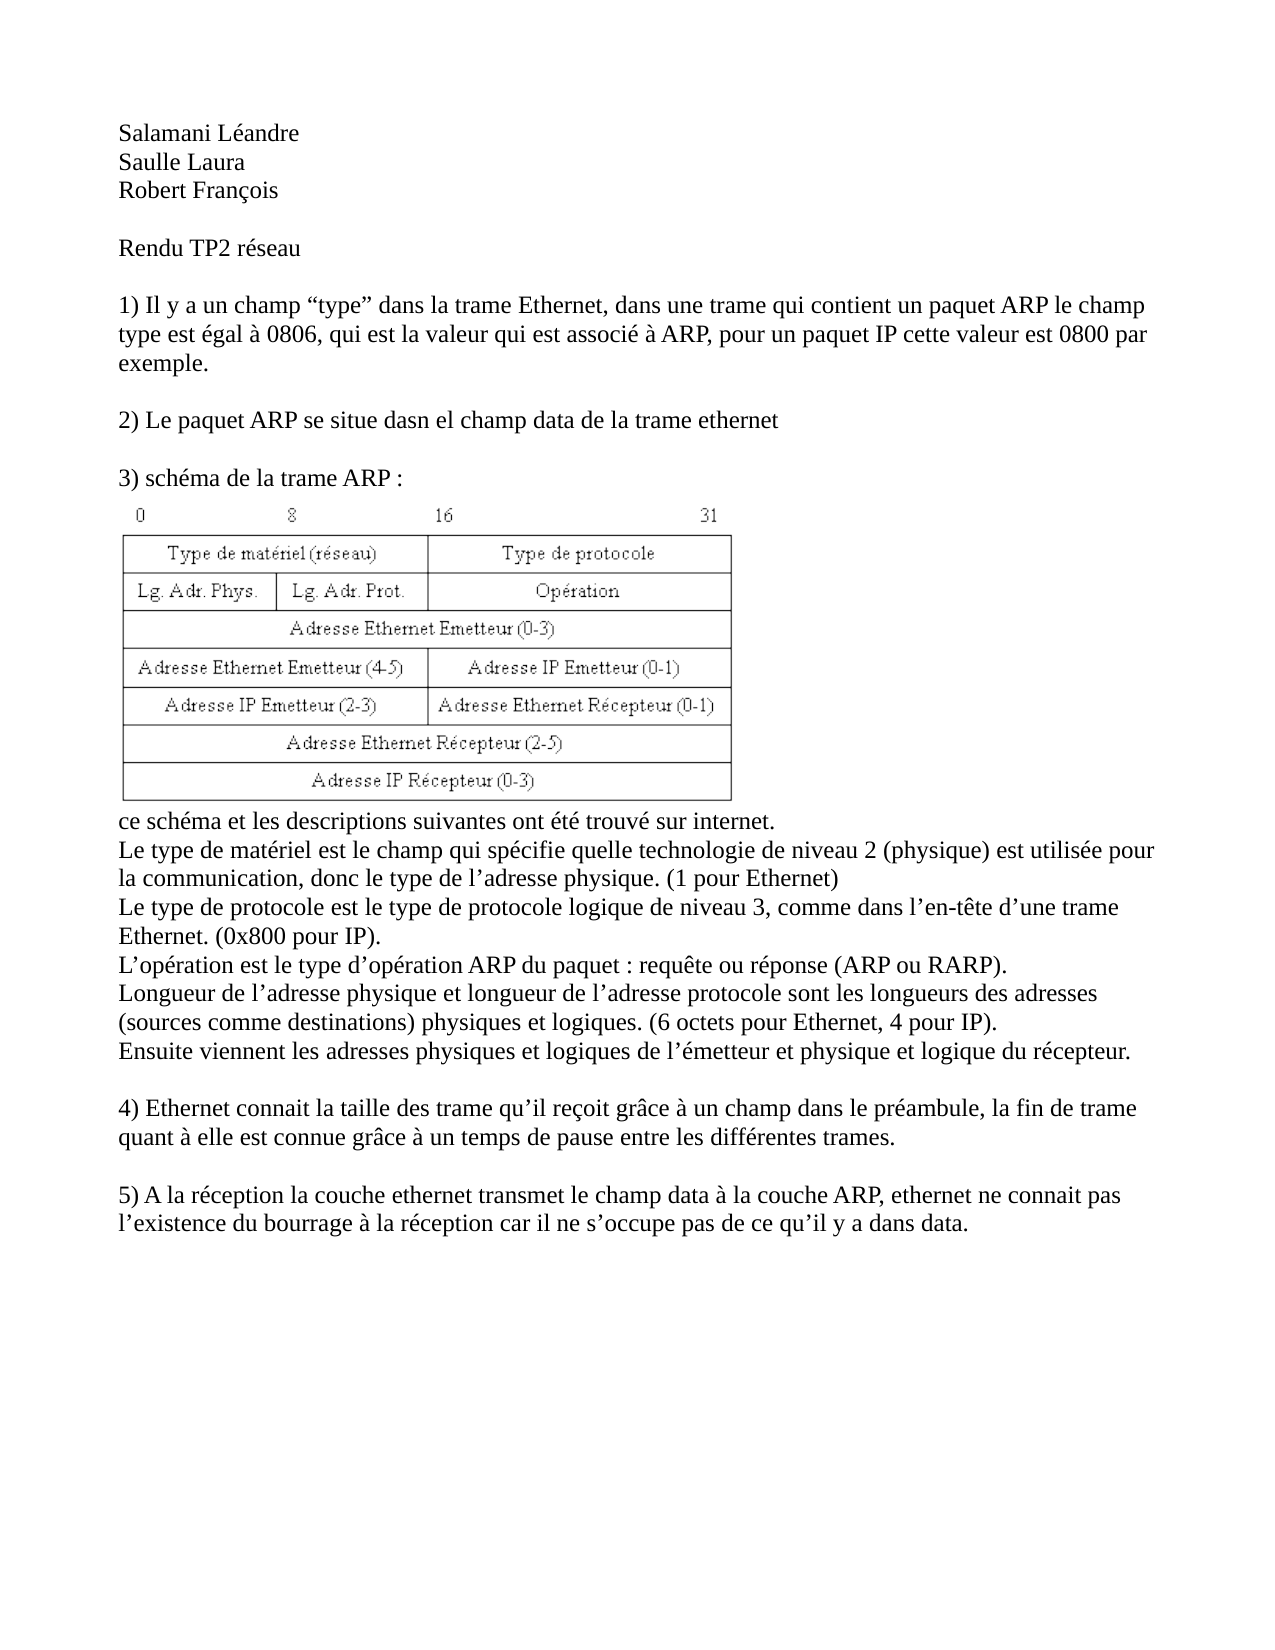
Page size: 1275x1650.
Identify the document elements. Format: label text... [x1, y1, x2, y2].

text Rendu TP2 réseau [118, 233, 1157, 262]
text Le type de matériel est le champ qui spécifie quelle technologie de niveau 2 (physique) est utilisée pour la communication, donc le type de l’adresse physique. (1 pour Ethernet) [118, 835, 1157, 892]
text L’opération est le type d’opération ARP du paquet : requête ou réponse (ARP ou RARP). [118, 950, 1157, 978]
text Ensuite viennent les adresses physiques et logiques de l’émetteur et physique et logique du récepteur. [118, 1036, 1157, 1065]
text Saulle Laura [118, 147, 1157, 176]
picture [118, 492, 737, 806]
text 1) Il y a un champ “type” dans la trame Ethernet, dans une trame qui contient un paquet ARP le champ type est égal à 0806, qui est la valeur qui est associé à ARP, pour un paquet IP cette valeur est 0800 par exemple. [118, 291, 1157, 377]
text Robert François [118, 176, 1157, 204]
text 4) Ethernet connait la taille des trame qu’il reçoit grâce à un champ dans le préambule, la fin de trame quant à elle est connue grâce à un temps de pause entre les différentes trames. [118, 1093, 1157, 1151]
text 5) A la réception la couche ethernet transmet le champ data à la couche ARP, ethernet ne connait pas l’existence du bourrage à la réception car il ne s’occupe pas de ce qu’il y a dans data. [118, 1180, 1157, 1237]
text Le type de protocole est le type de protocole logique de niveau 3, comme dans l’en-tête d’une trame Ethernet. (0x800 pour IP). [118, 892, 1157, 950]
text Longueur de l’adresse physique et longueur de l’adresse protocole sont les longueurs des adresses (sources comme destinations) physiques et logiques. (6 octets pour Ethernet, 4 pour IP). [118, 978, 1157, 1036]
text Salamani Léandre [118, 118, 1157, 147]
text ce schéma et les descriptions suivantes ont été trouvé sur internet. [118, 806, 1157, 835]
text 2) Le paquet ARP se situe dasn el champ data de la trame ethernet [118, 406, 1157, 434]
text 3) schéma de la trame ARP : [118, 463, 1157, 492]
